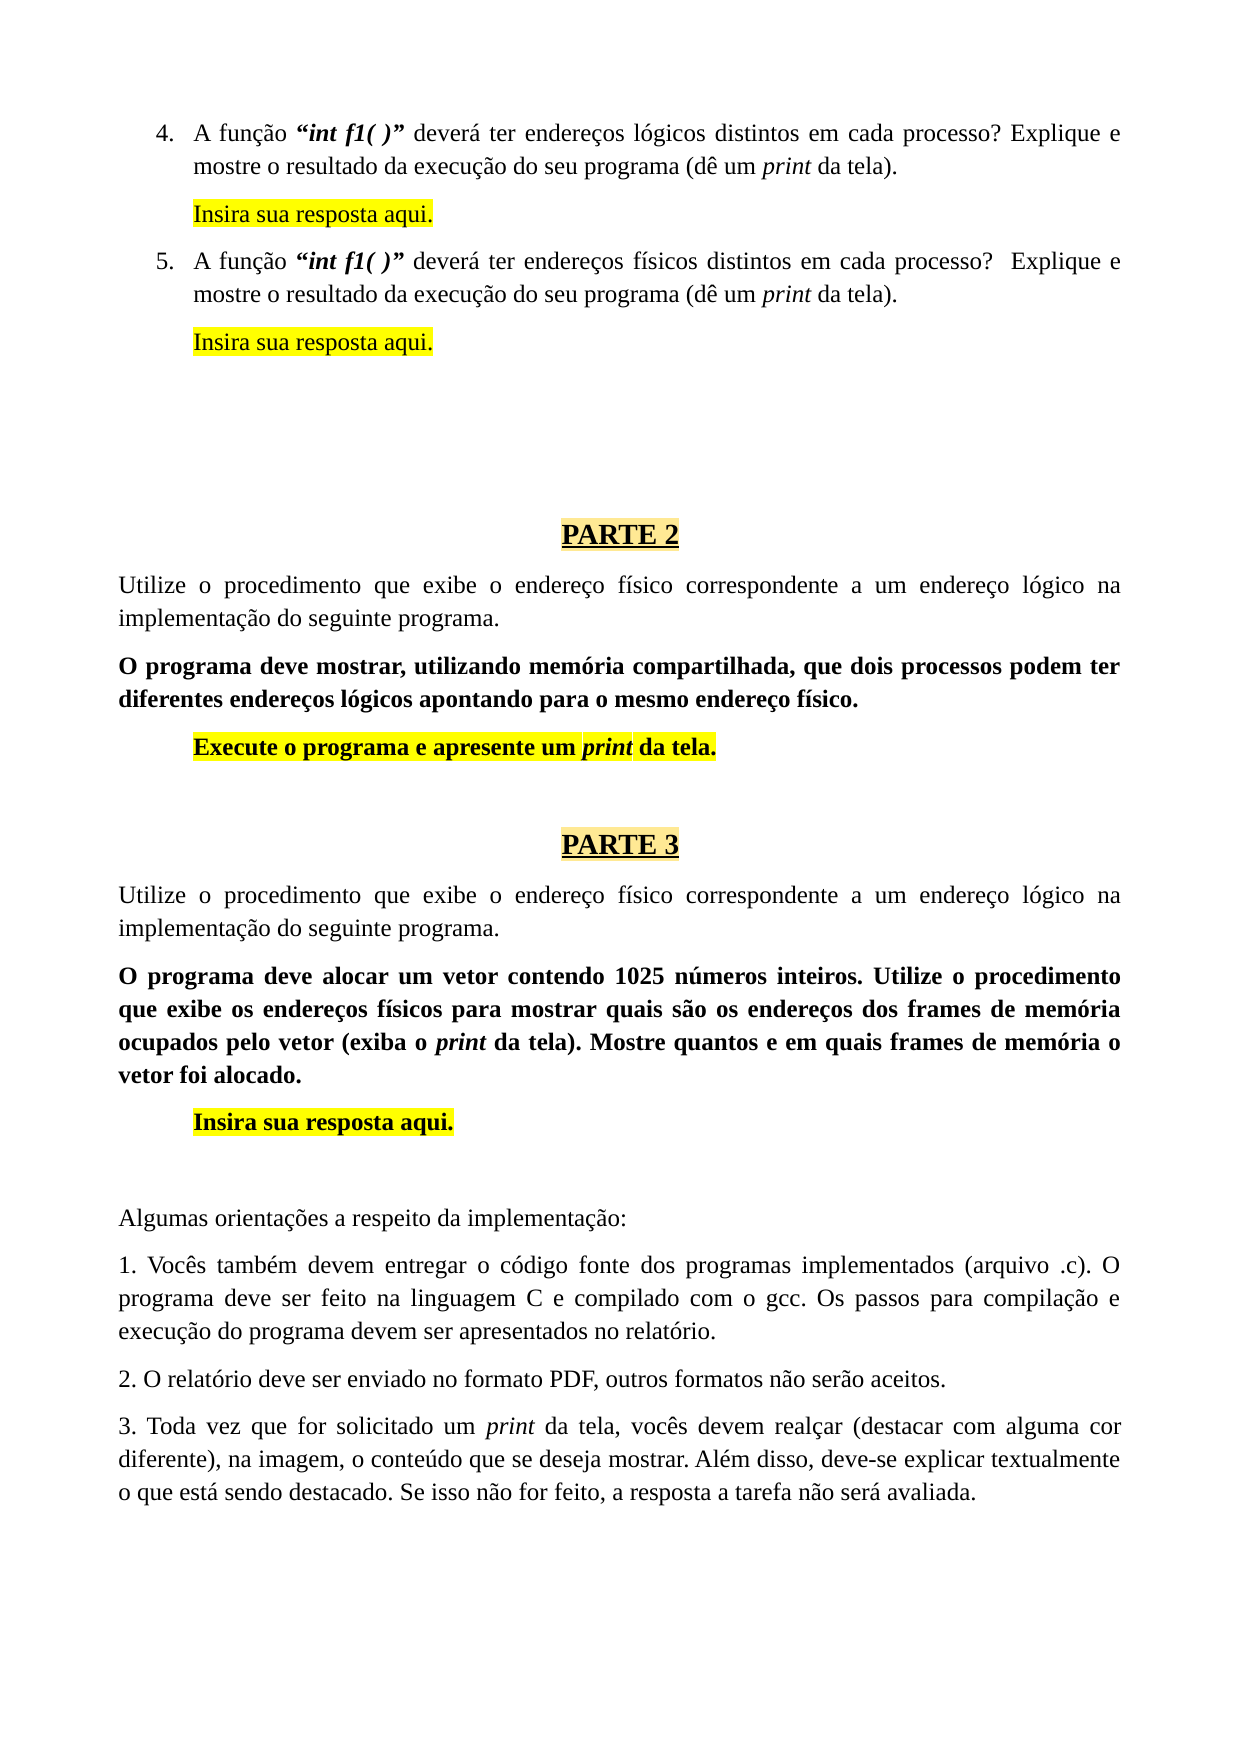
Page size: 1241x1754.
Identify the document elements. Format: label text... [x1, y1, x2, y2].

list Insira sua resposta aqui. [156, 1107, 1122, 1136]
text O programa deve alocar um vetor contendo 1025 números inteiros. Utilize o procedimento que exibe os endereços físicos para mostrar quais são os endereços dos frames de memória ocupados pelo vetor (exiba o print da tela). Mostre quantos e em quais frames de memória o vetor foi alocado. [118, 961, 1122, 1088]
text Utilize o procedimento que exibe o endereço físico correspondente a um endereço lógico na implementação do seguinte programa. [118, 880, 1122, 942]
text 3. Toda vez que for solicitado um print da tela, vocês devem realçar (destacar com alguma cor diferente), na imagem, o conteúdo que se deseja mostrar. Além disso, deve-se explicar textualmente o que está sendo destacado. Se isso não for feito, a resposta a tarefa não será avaliada. [118, 1411, 1122, 1506]
list A função “int f1( )” deverá ter endereços físicos distintos em cada processo? Explique e mostre o resultado da execução do seu programa (dê um print da tela). [156, 246, 1122, 308]
text Utilize o procedimento que exibe o endereço físico correspondente a um endereço lógico na implementação do seguinte programa. [118, 571, 1122, 632]
text 2. O relatório deve ser enviado no formato PDF, outros formatos não serão aceitos. [118, 1364, 1122, 1393]
list Execute o programa e apresente um print da tela. [156, 732, 1122, 761]
list Insira sua resposta aqui. [156, 327, 1122, 356]
list Insira sua resposta aqui. [156, 199, 1122, 227]
text PARTE 3 [118, 827, 1122, 861]
text O programa deve mostrar, utilizando memória compartilhada, que dois processos podem ter diferentes endereços lógicos apontando para o mesmo endereço físico. [118, 651, 1122, 713]
text Algumas orientações a respeito da implementação: [118, 1203, 1122, 1231]
text 1. Vocês também devem entregar o código fonte dos programas implementados (arquivo .c). O programa deve ser feito na linguagem C e compilado com o gcc. Os passos para compilação e execução do programa devem ser apresentados no relatório. [118, 1250, 1122, 1345]
list A função “int f1( )” deverá ter endereços lógicos distintos em cada processo? Explique e mostre o resultado da execução do seu programa (dê um print da tela). [156, 118, 1122, 180]
text PARTE 2 [118, 517, 1122, 551]
